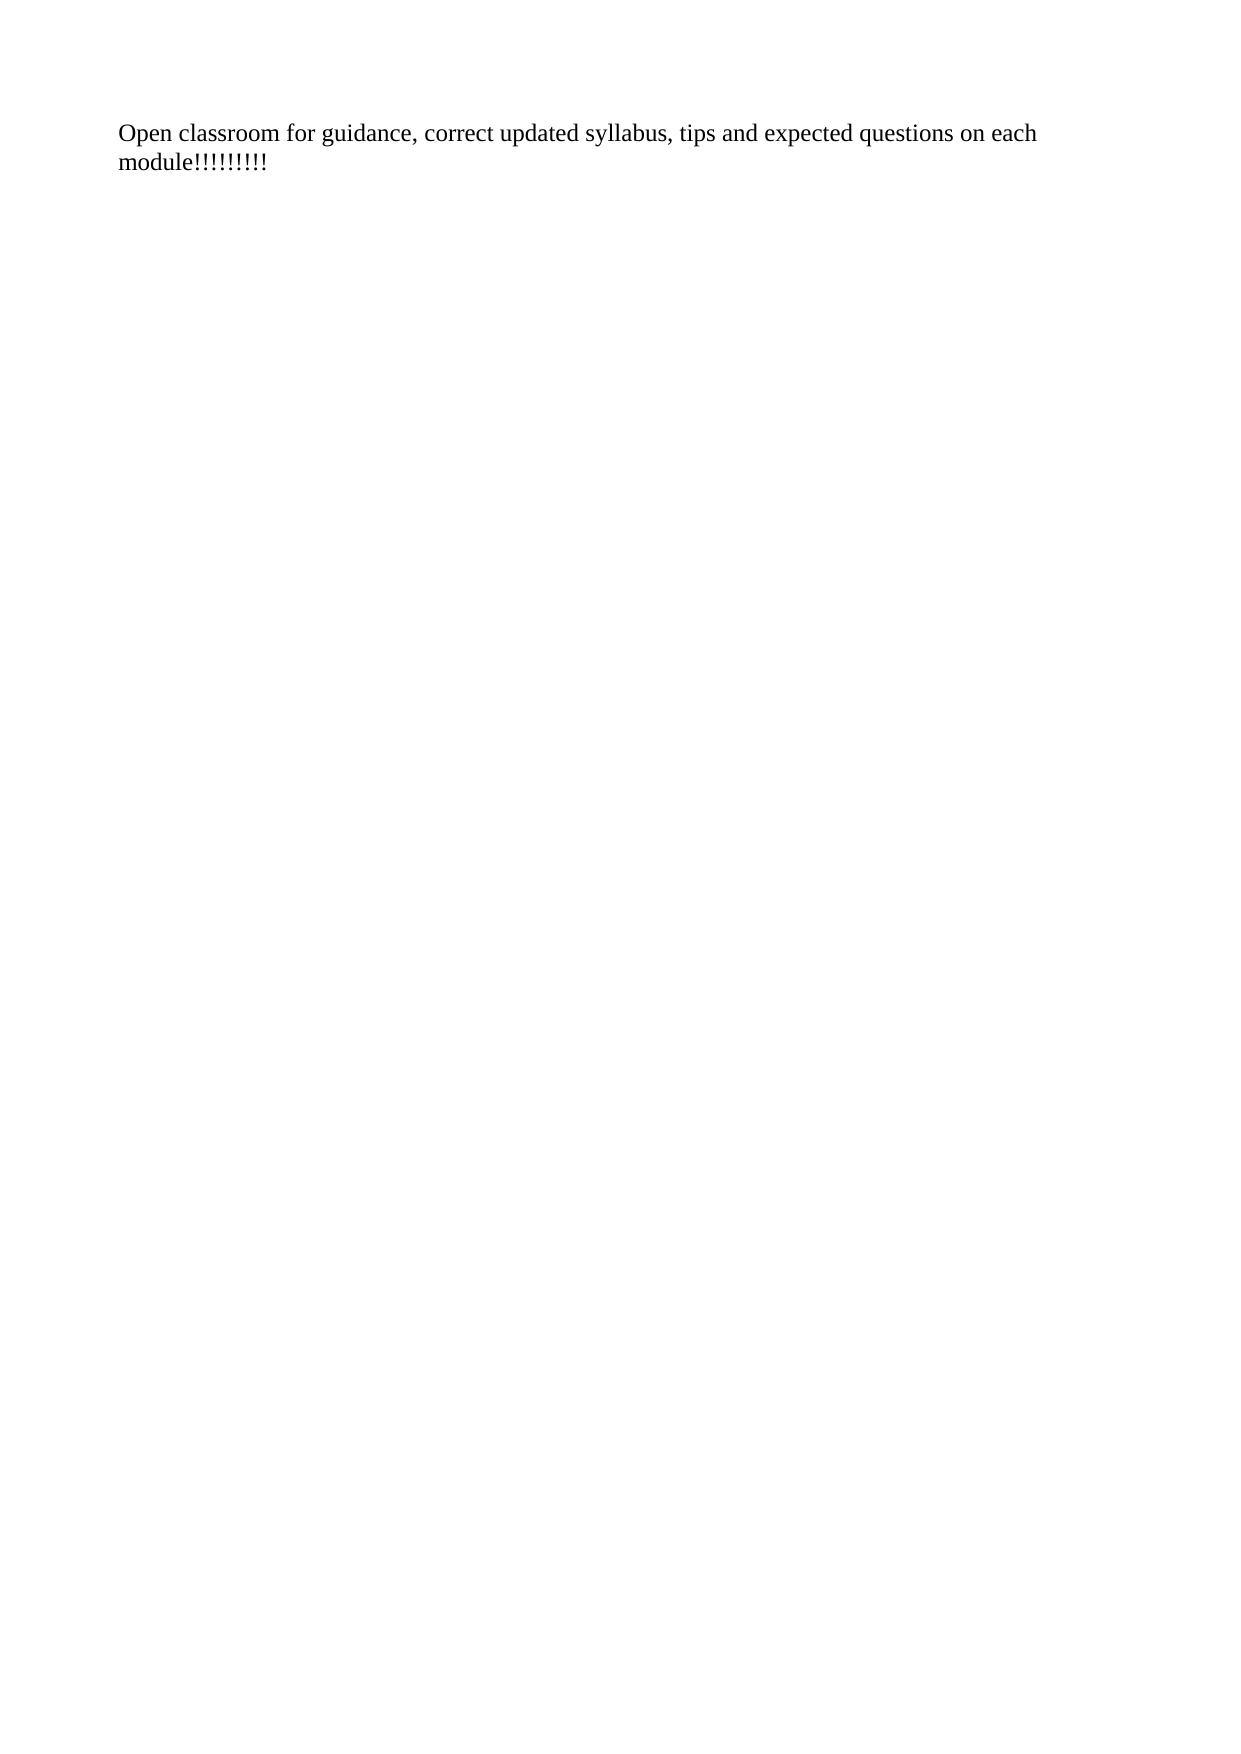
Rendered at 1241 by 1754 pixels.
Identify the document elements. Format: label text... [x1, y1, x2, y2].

text Open classroom for guidance, correct updated syllabus, tips and expected questions on each module!!!!!!!!! [118, 118, 1122, 176]
